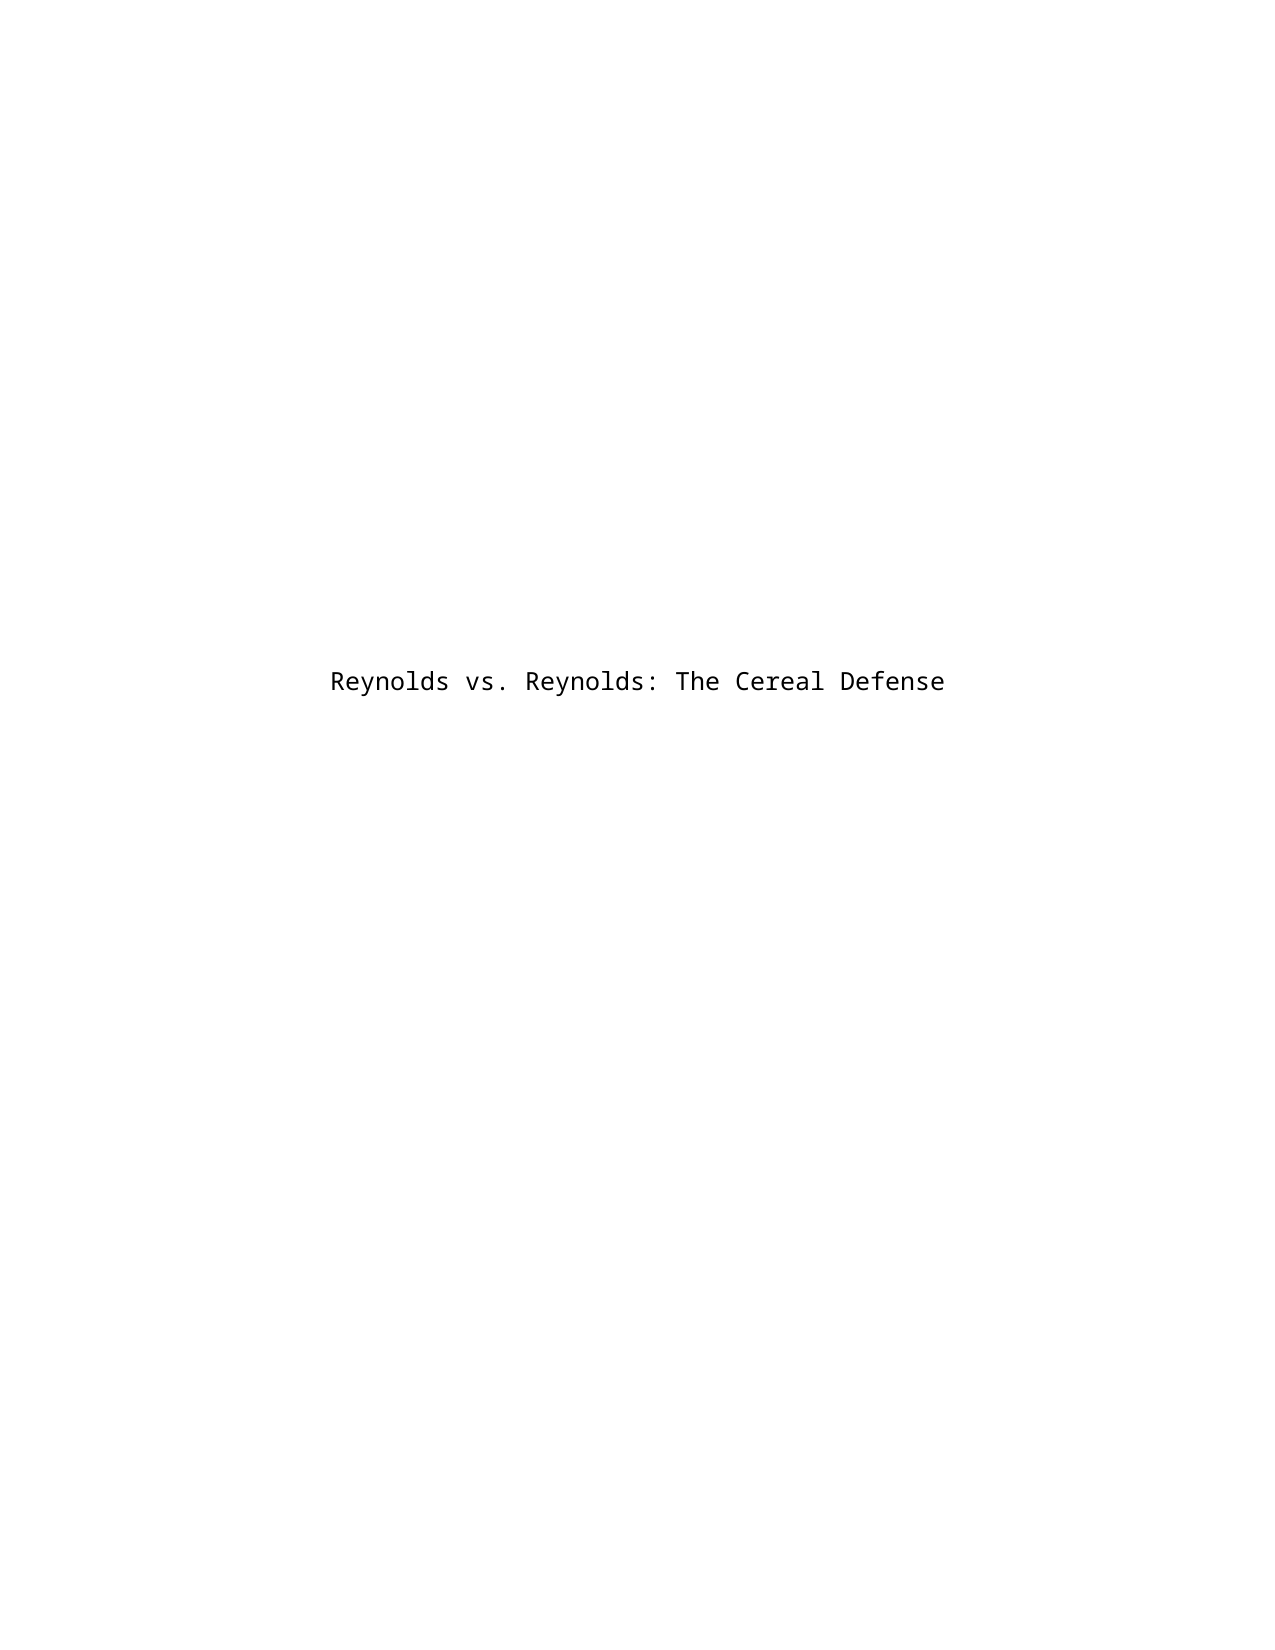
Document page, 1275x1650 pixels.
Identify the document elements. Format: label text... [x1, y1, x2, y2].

text Reynolds vs. Reynolds: The Cereal Defense [118, 663, 1157, 697]
